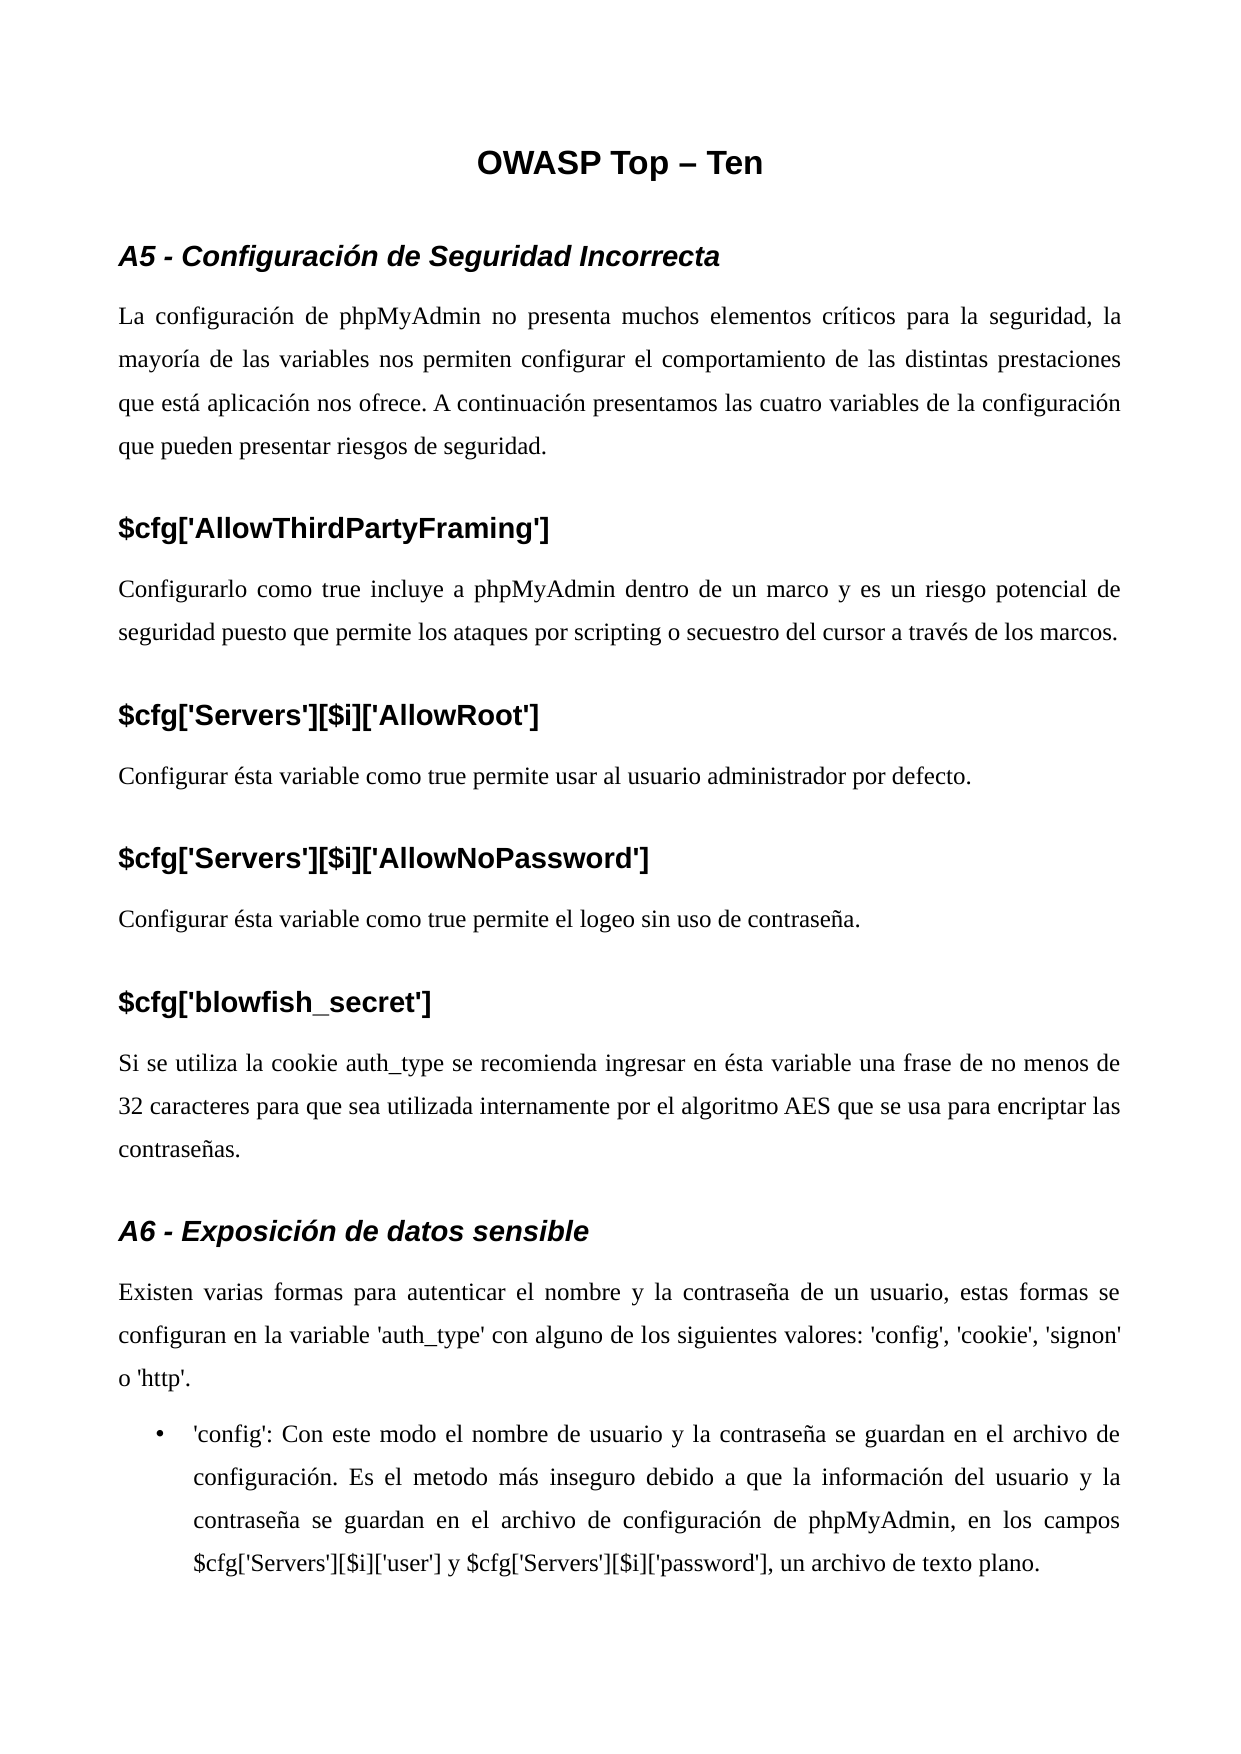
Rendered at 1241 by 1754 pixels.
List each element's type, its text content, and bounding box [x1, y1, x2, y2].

text La configuración de phpMyAdmin no presenta muchos elementos críticos para la seguridad, la mayoría de las variables nos permiten configurar el comportamiento de las distintas prestaciones que está aplicación nos ofrece. A continuación presentamos las cuatro variables de la configuración que pueden presentar riesgos de seguridad. [118, 301, 1122, 459]
text Configurar ésta variable como true permite usar al usuario administrador por defecto. [118, 761, 1122, 789]
text Configurarlo como true incluye a phpMyAdmin dentro de un marco y es un riesgo potencial de seguridad puesto que permite los ataques por scripting o secuestro del cursor a través de los marcos. [118, 574, 1122, 646]
subtitle $cfg['Servers'][$i]['AllowRoot'] [118, 698, 1122, 731]
text Si se utiliza la cookie auth_type se recomienda ingresar en ésta variable una frase de no menos de 32 caracteres para que sea utilizada internamente por el algoritmo AES que se usa para encriptar las contraseñas. [118, 1048, 1122, 1163]
subtitle A6 - Exposición de datos sensible [118, 1214, 1122, 1248]
list 'config': Con este modo el nombre de usuario y la contraseña se guardan en el archivo de configuración. Es el metodo más inseguro debido a que la información del usuario y la contraseña se guardan en el archivo de configuración de phpMyAdmin, en los campos $cfg['Servers'][$i]['user'] y $cfg['Servers'][$i]['password'], un archivo de texto plano. [156, 1419, 1122, 1577]
subtitle OWASP Top – Ten [118, 143, 1122, 182]
subtitle $cfg['blowfish_secret'] [118, 985, 1122, 1018]
subtitle A5 - Configuración de Seguridad Incorrecta [118, 238, 1122, 272]
text Existen varias formas para autenticar el nombre y la contraseña de un usuario, estas formas se configuran en la variable 'auth_type' con alguno de los siguientes valores: 'config', 'cookie', 'signon' o 'http'. [118, 1277, 1122, 1392]
subtitle $cfg['AllowThirdPartyFraming'] [118, 511, 1122, 545]
text Configurar ésta variable como true permite el logeo sin uso de contraseña. [118, 904, 1122, 933]
subtitle $cfg['Servers'][$i]['AllowNoPassword'] [118, 841, 1122, 875]
